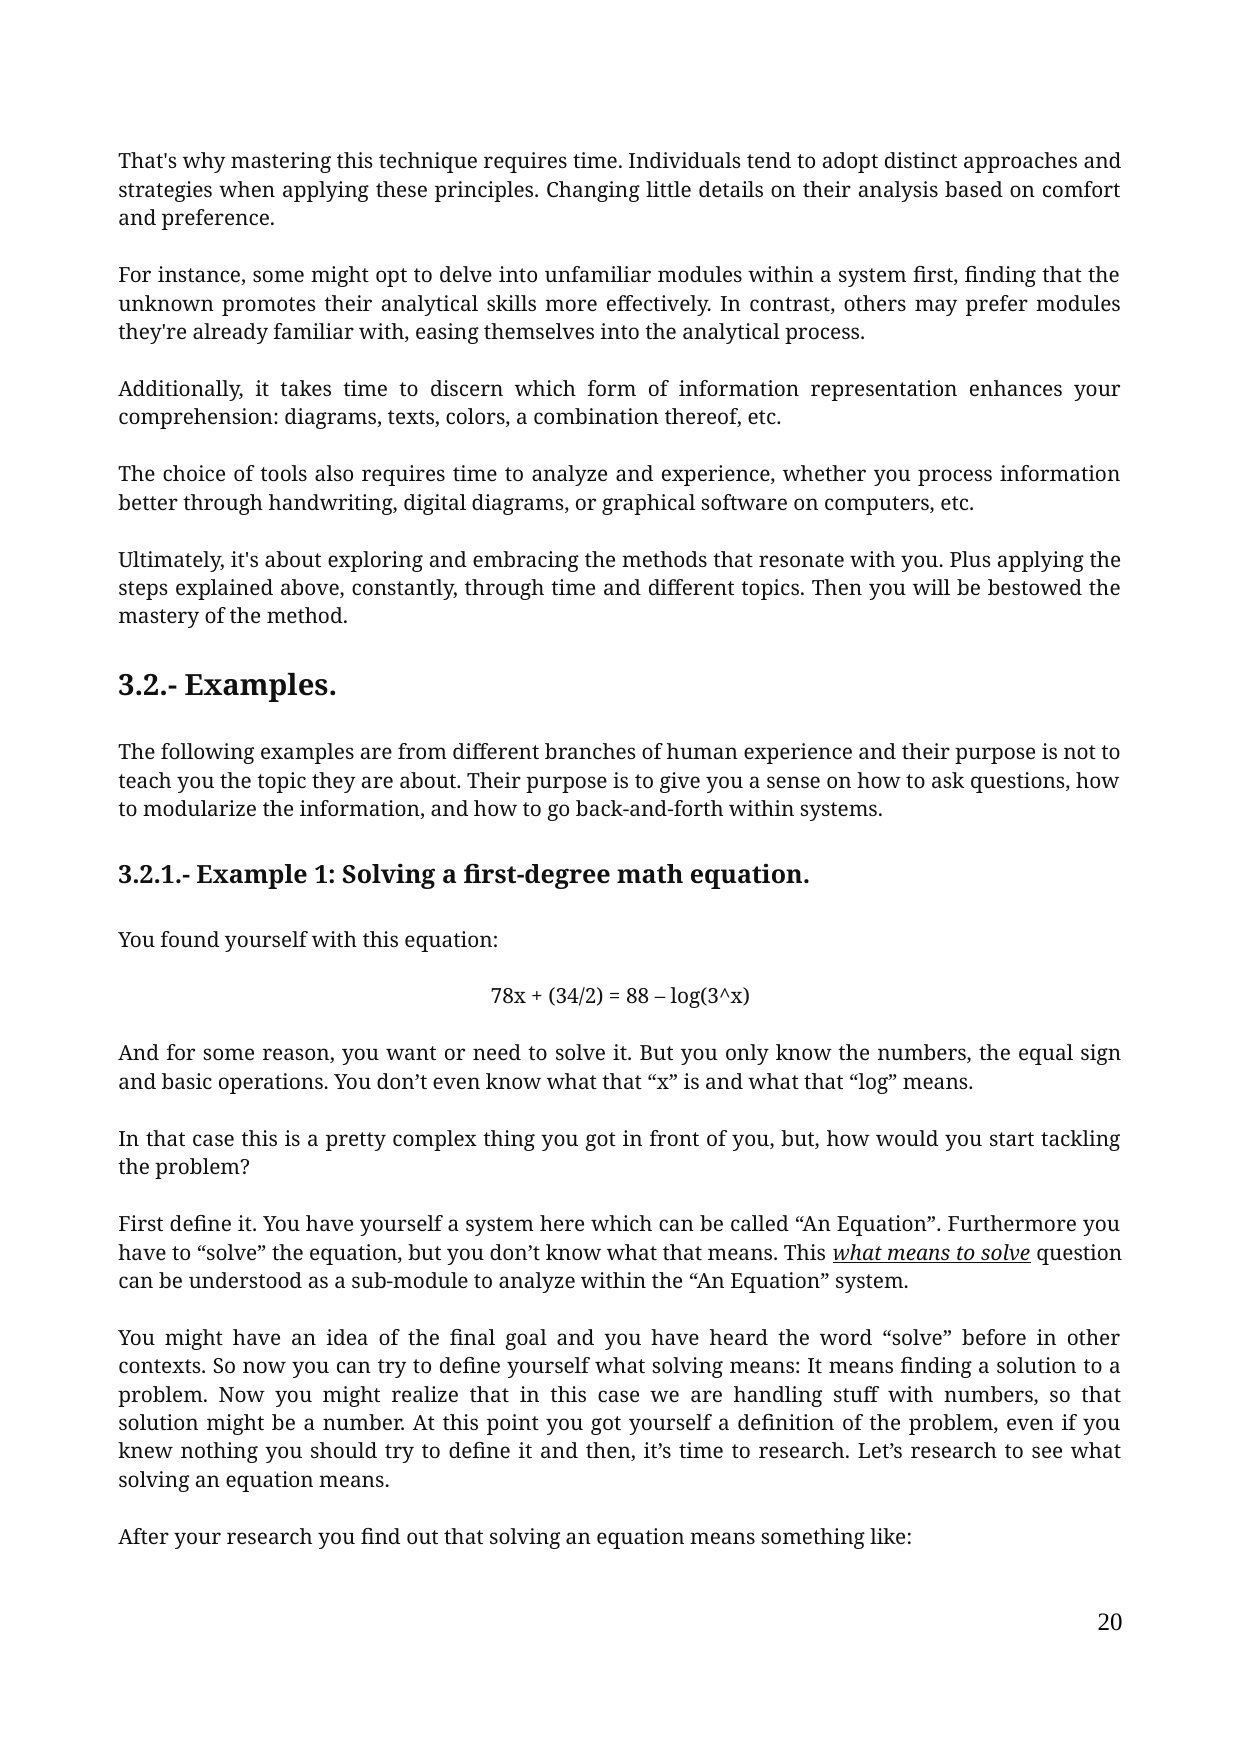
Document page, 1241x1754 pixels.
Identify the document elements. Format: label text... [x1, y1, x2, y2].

text First define it. You have yourself a system here which can be called “An Equation”. Furthermore you have to “solve” the equation, but you don’t know what that means. This what means to solve question can be understood as a sub-module to analyze within the “An Equation” system. [118, 1209, 1122, 1294]
text You might have an idea of the final goal and you have heard the word “solve” before in other contexts. So now you can try to define yourself what solving means: It means finding a solution to a problem. Now you might realize that in this case we are handling stuff with numbers, so that solution might be a number. At this point you got yourself a definition of the problem, even if you knew nothing you should try to define it and then, it’s time to research. Let’s research to see what solving an equation means. [118, 1323, 1122, 1493]
text 3.2.1.- Example 1: Solving a first-degree math equation. [118, 857, 1122, 891]
text The choice of tools also requires time to analyze and experience, whether you process information better through handwriting, digital diagrams, or graphical software on computers, etc. [118, 459, 1122, 516]
text 78x + (34/2) = 88 – log(3^x) [118, 982, 1122, 1010]
text 3.2.- Examples. [118, 664, 1122, 704]
text The following examples are from different branches of human experience and their purpose is not to teach you the topic they are about. Their purpose is to give you a sense on how to ask questions, how to modularize the information, and how to go back-and-forth within systems. [118, 737, 1122, 823]
text And for some reason, you want or need to solve it. But you only know the numbers, the equal sign and basic operations. You don’t even know what that “x” is and what that “log” means. [118, 1038, 1122, 1095]
text Additionally, it takes time to discern which form of information representation enhances your comprehension: diagrams, texts, colors, a combination thereof, etc. [118, 374, 1122, 431]
text For instance, some might opt to delve into unfamiliar modules within a system first, finding that the unknown promotes their analytical skills more effectively. In contrast, others may prefer modules they're already familiar with, easing themselves into the analytical process. [118, 260, 1122, 346]
text After your research you find out that solving an equation means something like: [118, 1522, 1122, 1550]
text Ultimately, it's about exploring and embracing the methods that resonate with you. Plus applying the steps explained above, constantly, through time and different topics. Then you will be bestowed the mastery of the method. [118, 545, 1122, 630]
text That's why mastering this technique requires time. Individuals tend to adopt distinct approaches and strategies when applying these principles. Changing little details on their analysis based on comfort and preference. [118, 147, 1122, 232]
text You found yourself with this equation: [118, 925, 1122, 953]
text In that case this is a pretty complex thing you got in front of you, but, how would you start tackling the problem? [118, 1124, 1122, 1181]
